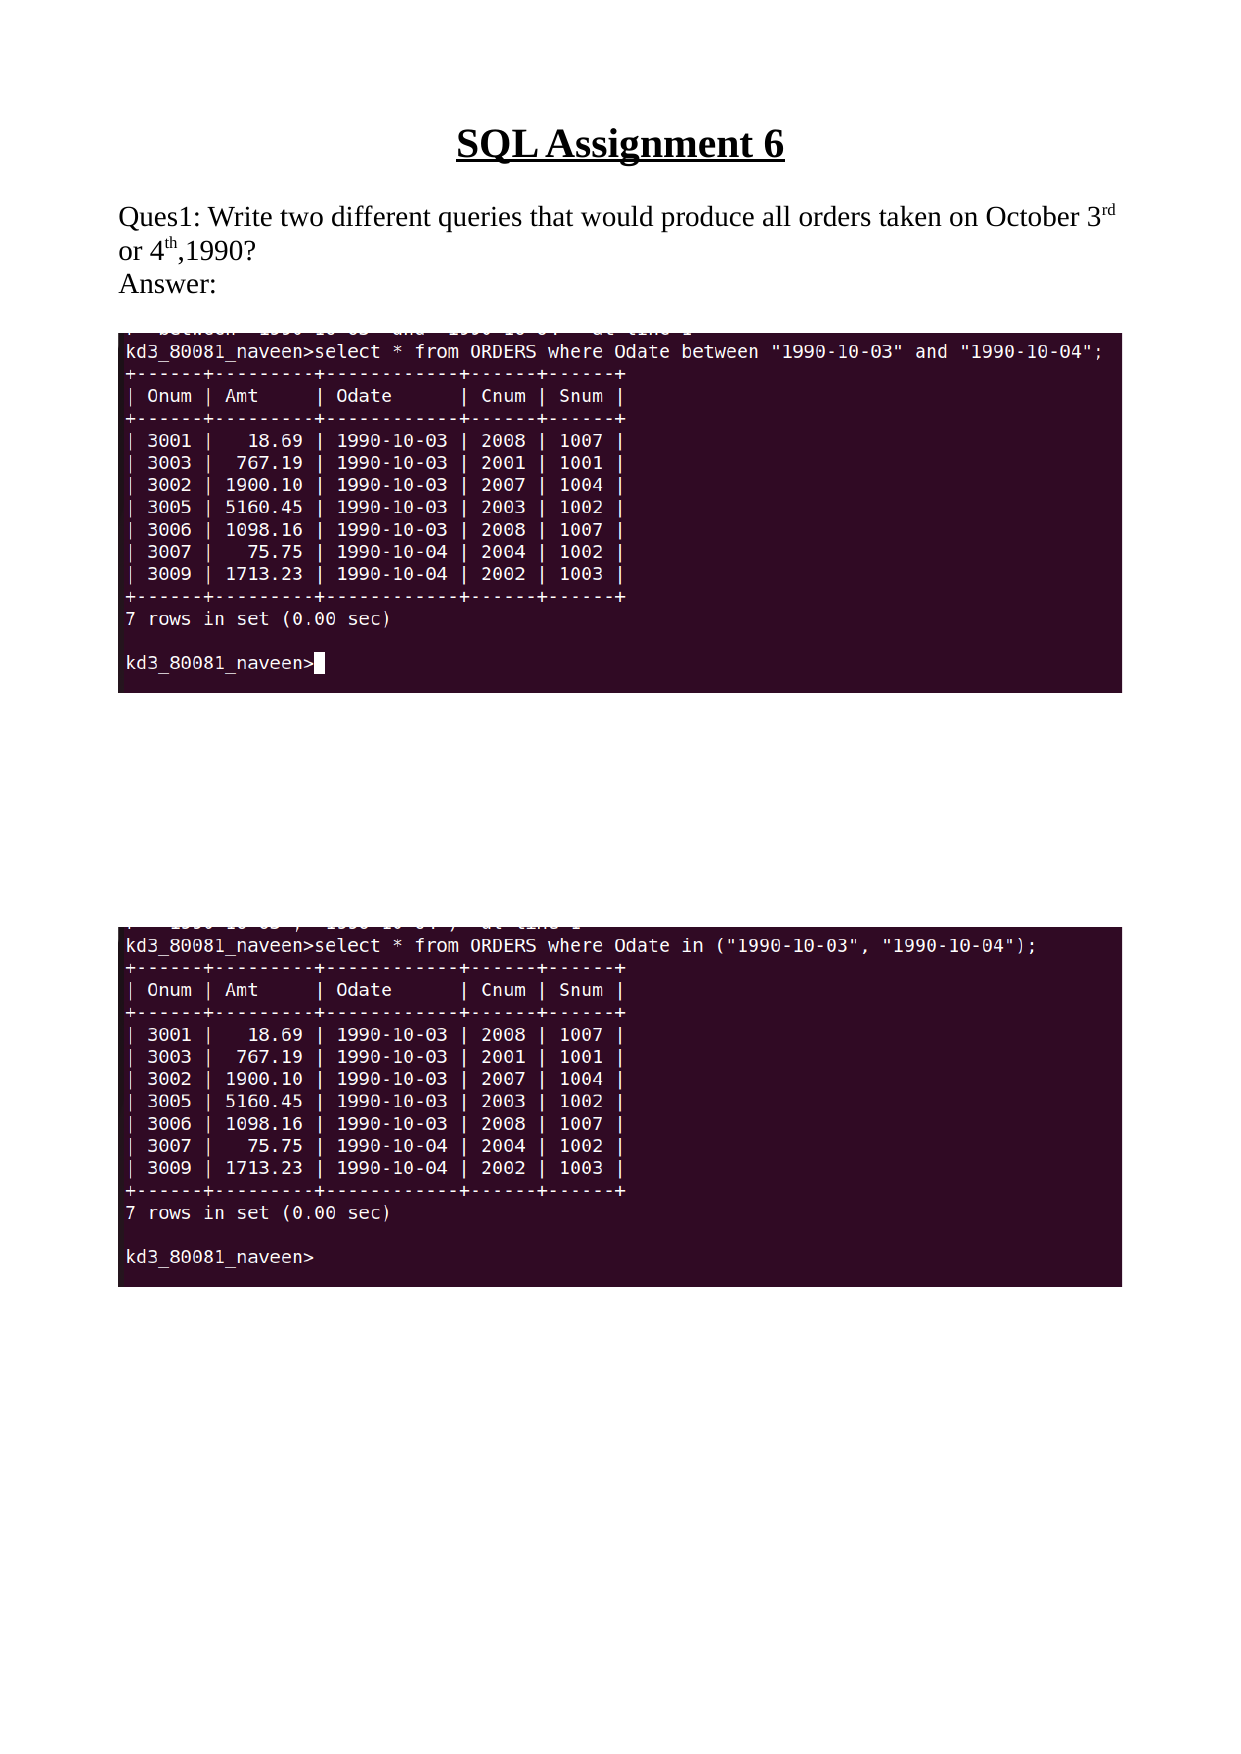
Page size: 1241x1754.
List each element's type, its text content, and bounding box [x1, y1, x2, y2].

text Answer: [118, 267, 1122, 300]
picture [118, 333, 1123, 693]
text Ques1: Write two different queries that would produce all orders taken on October 3rd or 4th,1990? [118, 199, 1122, 267]
text SQL Assignment 6 [118, 118, 1122, 166]
picture [118, 927, 1123, 1287]
